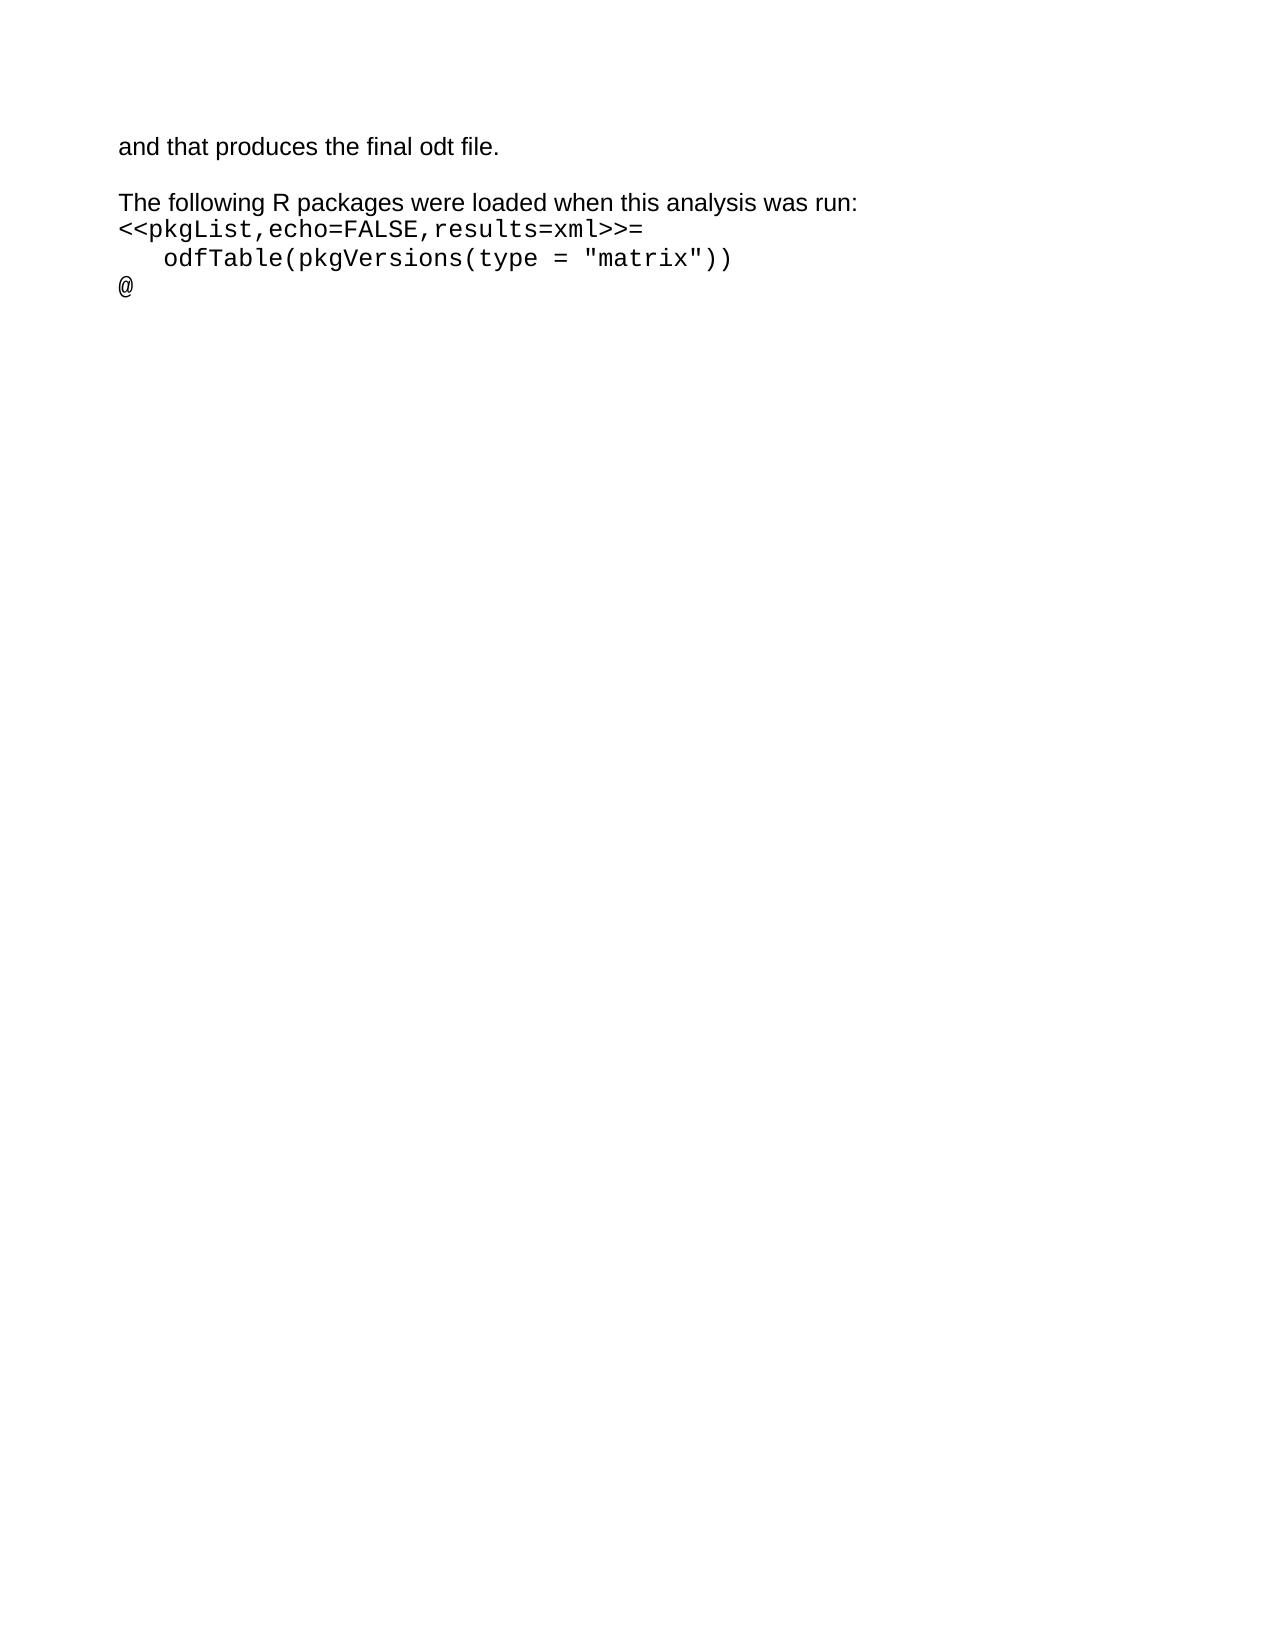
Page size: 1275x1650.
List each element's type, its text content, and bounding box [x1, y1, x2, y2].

text and that produces the final odt file. [118, 133, 1157, 161]
text The following R packages were loaded when this analysis was run: [118, 189, 1157, 217]
text @ [118, 273, 1157, 302]
text <<pkgList,echo=FALSE,results=xml>>= [118, 217, 1157, 245]
text odfTable(pkgVersions(type = "matrix")) [118, 245, 1157, 273]
